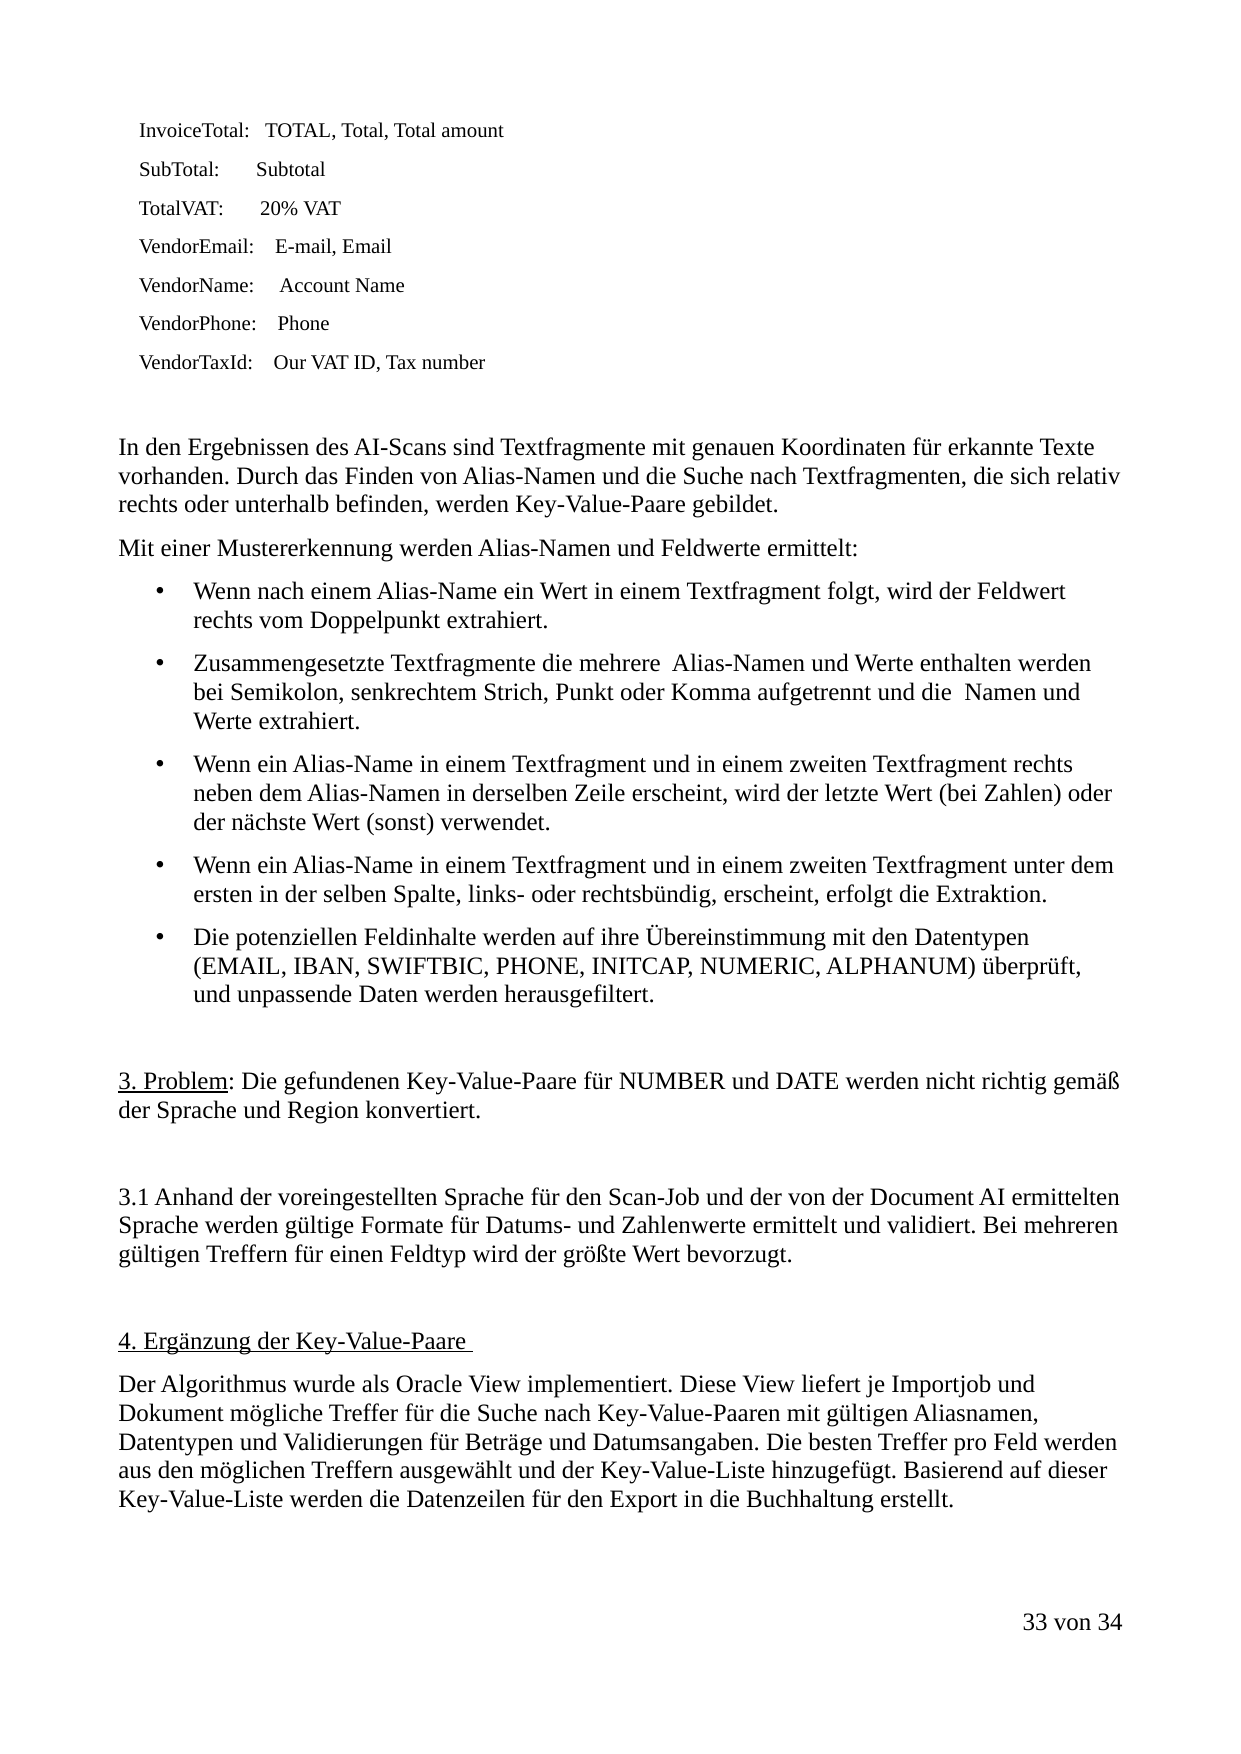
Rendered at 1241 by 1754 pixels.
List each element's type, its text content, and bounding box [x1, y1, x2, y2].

text InvoiceTotal: TOTAL, Total, Total amount [118, 118, 1122, 142]
text VendorEmail: E-mail, Email [118, 234, 1122, 258]
list Wenn nach einem Alias-Name ein Wert in einem Textfragment folgt, wird der Feldwert rechts vom Doppelpunkt extrahiert. [156, 576, 1122, 634]
text 3. Problem: Die gefundenen Key-Value-Paare für NUMBER und DATE werden nicht richtig gemäß der Sprache und Region konvertiert. [118, 1066, 1122, 1124]
text TotalVAT: 20% VAT [118, 195, 1122, 219]
list Zusammengesetzte Textfragmente die mehrere Alias-Namen und Werte enthalten werden bei Semikolon, senkrechtem Strich, Punkt oder Komma aufgetrennt und die Namen und Werte extrahiert. [156, 648, 1122, 734]
list Wenn ein Alias-Name in einem Textfragment und in einem zweiten Textfragment rechts neben dem Alias-Namen in derselben Zeile erscheint, wird der letzte Wert (bei Zahlen) oder der nächste Wert (sonst) verwendet. [156, 749, 1122, 835]
text 3.1 Anhand der voreingestellten Sprache für den Scan-Job und der von der Document AI ermittelten Sprache werden gültige Formate für Datums- und Zahlenwerte ermittelt und validiert. Bei mehreren gültigen Treffern für einen Feldtyp wird der größte Wert bevorzugt. [118, 1182, 1122, 1268]
text VendorName: Account Name [118, 273, 1122, 297]
text VendorPhone: Phone [118, 311, 1122, 335]
text VendorTaxId: Our VAT ID, Tax number [118, 350, 1122, 374]
text 4. Ergänzung der Key-Value-Paare [118, 1326, 1122, 1354]
text In den Ergebnissen des AI-Scans sind Textfragmente mit genauen Koordinaten für erkannte Texte vorhanden. Durch das Finden von Alias-Namen und die Suche nach Textfragmenten, die sich relativ rechts oder unterhalb befinden, werden Key-Value-Paare gebildet. [118, 432, 1122, 518]
text SubTotal: Subtotal [118, 157, 1122, 181]
text Mit einer Mustererkennung werden Alias-Namen und Feldwerte ermittelt: [118, 533, 1122, 562]
list Die potenziellen Feldinhalte werden auf ihre Übereinstimmung mit den Datentypen (EMAIL, IBAN, SWIFTBIC, PHONE, INITCAP, NUMERIC, ALPHANUM) überprüft, und unpassende Daten werden herausgefiltert. [156, 922, 1122, 1008]
text Der Algorithmus wurde als Oracle View implementiert. Diese View liefert je Importjob und Dokument mögliche Treffer für die Suche nach Key-Value-Paaren mit gültigen Aliasnamen, Datentypen und Validierungen für Beträge und Datumsangaben. Die besten Treffer pro Feld werden aus den möglichen Treffern ausgewählt und der Key-Value-Liste hinzugefügt. Basierend auf dieser Key-Value-Liste werden die Datenzeilen für den Export in die Buchhaltung erstellt. [118, 1369, 1122, 1513]
list Wenn ein Alias-Name in einem Textfragment und in einem zweiten Textfragment unter dem ersten in der selben Spalte, links- oder rechtsbündig, erscheint, erfolgt die Extraktion. [156, 850, 1122, 907]
